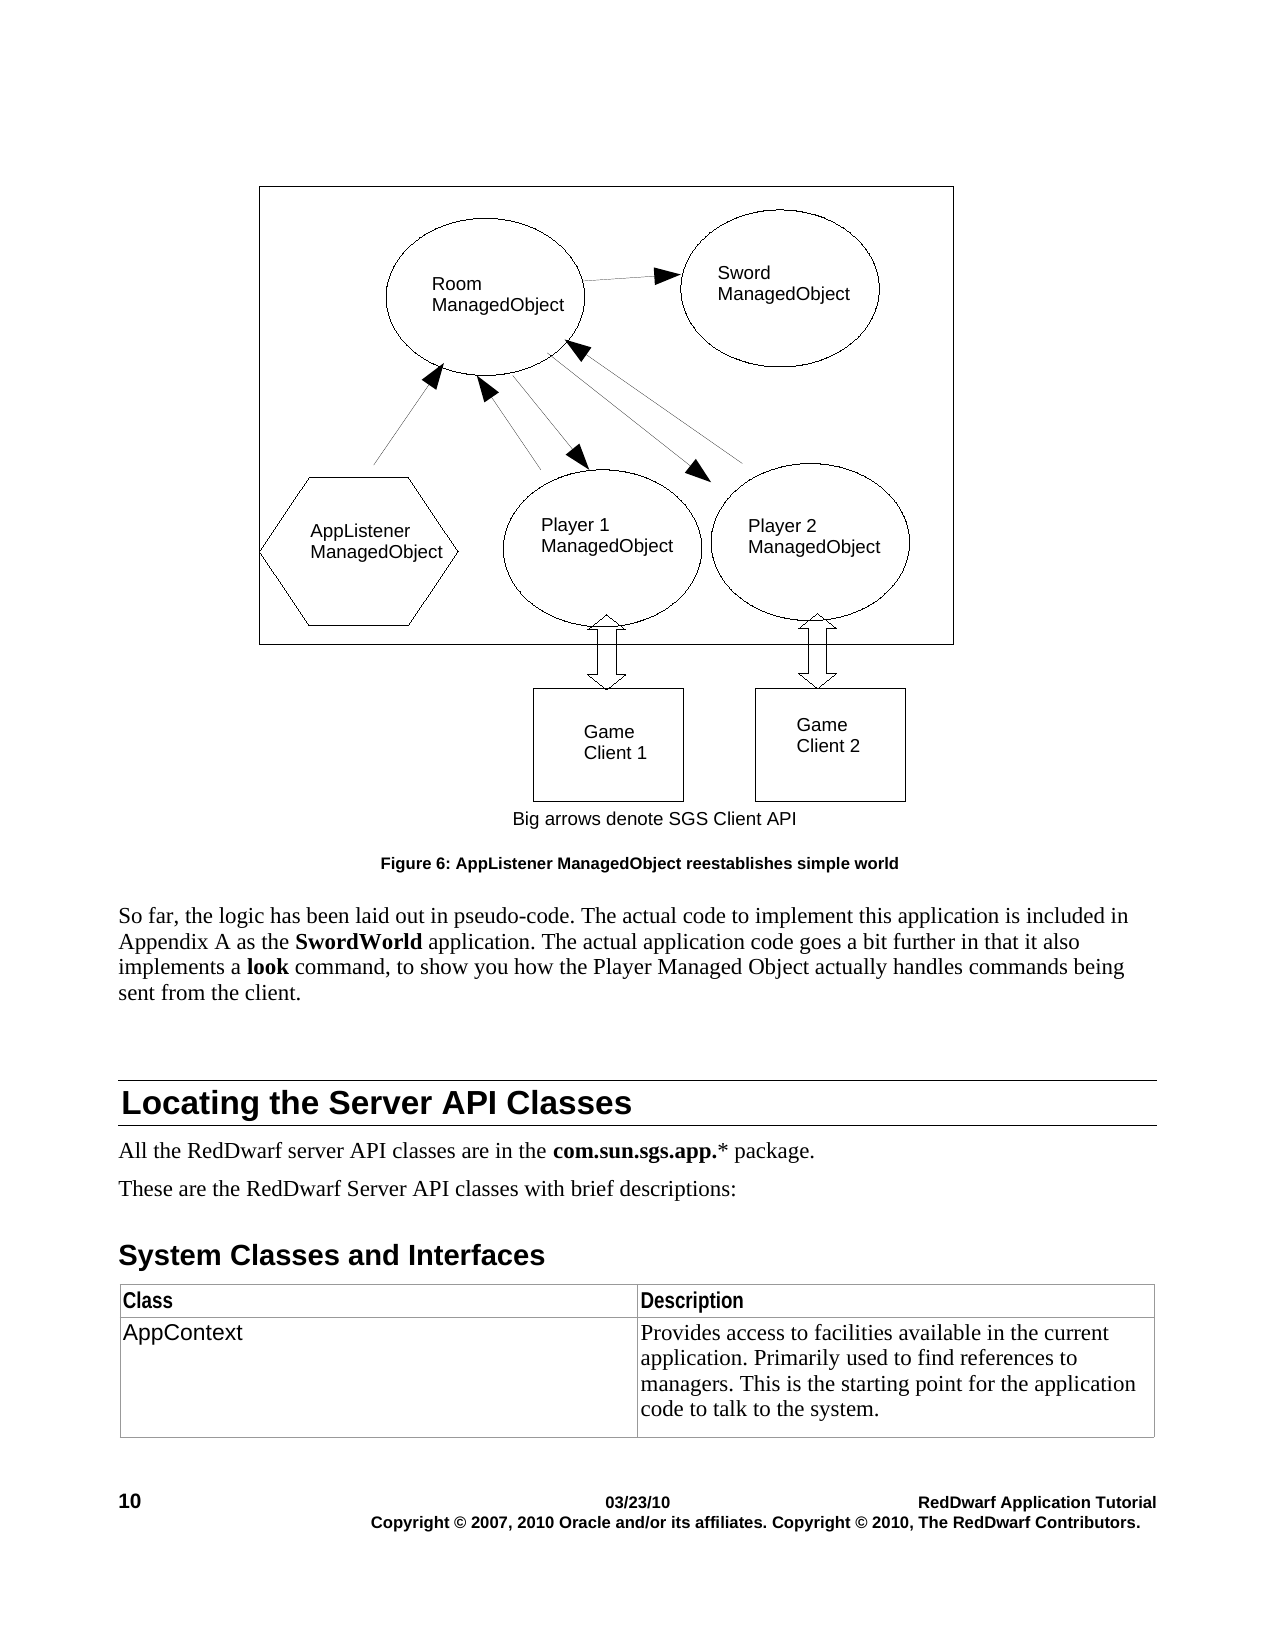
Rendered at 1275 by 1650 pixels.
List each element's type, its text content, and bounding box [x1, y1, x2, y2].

text So far, the logic has been laid out in pseudo-code. The actual code to implement this application is included in Appendix A as the SwordWorld application. The actual application code goes a bit further in that it also implements a look command, to show you how the Player Managed Object actually handles commands being sent from the client. [118, 903, 1157, 1005]
table_header Class [121, 1285, 637, 1317]
table_cell Provides access to facilities available in the current application. Primarily used to find references to managers. This is the starting point for the application code to talk to the system. [638, 1318, 1154, 1437]
subtitle System Classes and Interfaces [118, 1239, 1157, 1272]
subtitle Locating the Server API Classes [118, 1081, 1157, 1125]
text These are the RedDwarf Server API classes with brief descriptions: [118, 1176, 1157, 1202]
table_cell AppContext [121, 1318, 637, 1437]
text Figure 6: AppListener ManagedObject reestablishes simple world [118, 167, 1157, 873]
table_header Description [638, 1285, 1154, 1317]
text All the RedDwarf server API classes are in the com.sun.sgs.app.* package. [118, 1138, 1157, 1164]
